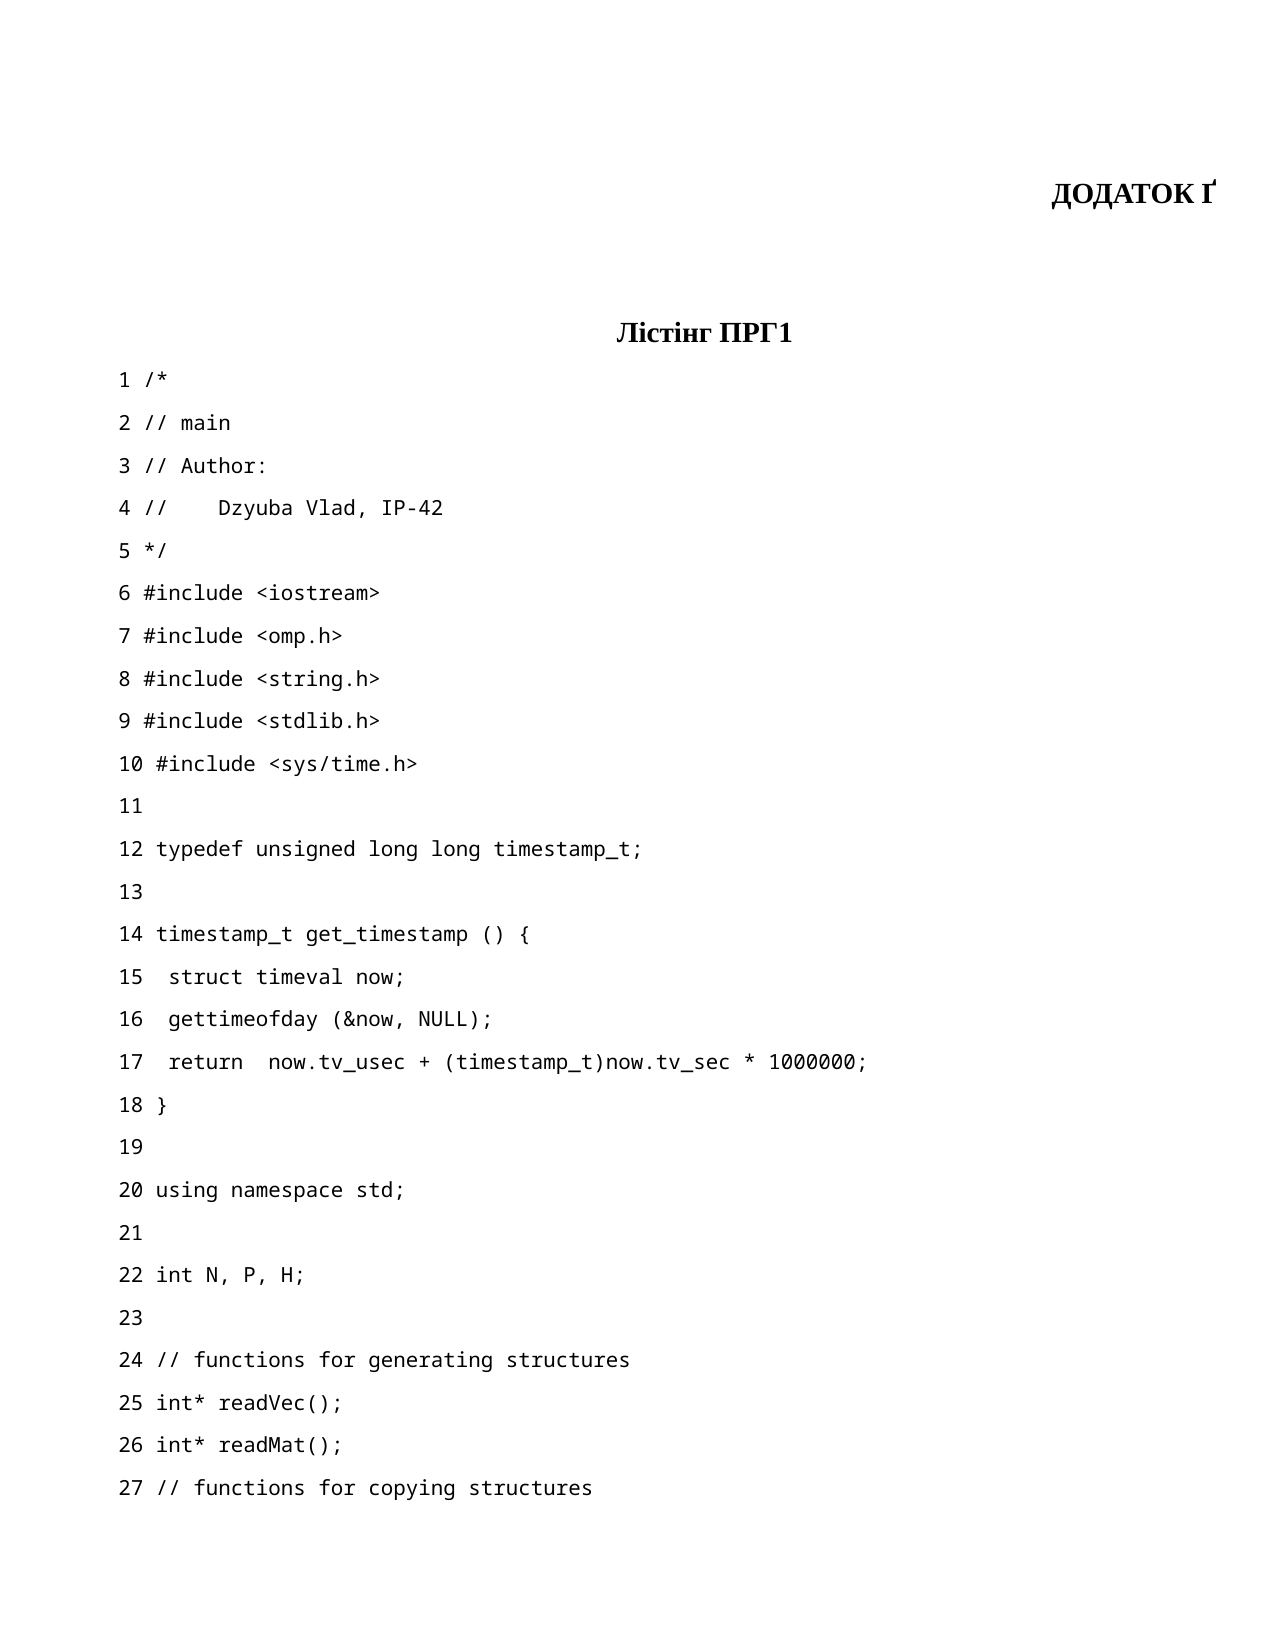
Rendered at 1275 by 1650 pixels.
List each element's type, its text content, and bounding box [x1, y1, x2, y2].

text 3 // Author: [118, 451, 1216, 479]
text 20 using namespace std; [118, 1175, 1216, 1203]
text 26 int* readMat(); [118, 1431, 1216, 1459]
text 7 #include <omp.h> [118, 621, 1216, 649]
text 25 int* readVec(); [118, 1388, 1216, 1416]
text 19 [118, 1132, 1216, 1161]
text 4 // Dzyuba Vlad, IP-42 [118, 493, 1216, 522]
text 5 */ [118, 536, 1216, 564]
text 15 struct timeval now; [118, 962, 1216, 990]
text 1 /* [118, 366, 1216, 394]
text 6 #include <iostream> [118, 578, 1216, 607]
text 23 [118, 1303, 1216, 1331]
text 16 gettimeofday (&now, NULL); [118, 1004, 1216, 1033]
text 14 timestamp_t get_timestamp () { [118, 919, 1216, 948]
text 8 #include <string.h> [118, 664, 1216, 692]
text 13 [118, 877, 1216, 905]
text Лістінг ПРГ1 [118, 315, 1216, 349]
text 24 // functions for generating structures [118, 1345, 1216, 1374]
text 18 } [118, 1090, 1216, 1118]
title ДОДАТОК Ґ [118, 176, 1216, 210]
text 17 return now.tv_usec + (timestamp_t)now.tv_sec * 1000000; [118, 1047, 1216, 1076]
text 2 // main [118, 408, 1216, 437]
text 9 #include <stdlib.h> [118, 706, 1216, 735]
text 12 typedef unsigned long long timestamp_t; [118, 834, 1216, 863]
text 21 [118, 1218, 1216, 1246]
text 27 // functions for copying structures [118, 1473, 1216, 1502]
text 10 #include <sys/time.h> [118, 749, 1216, 777]
text 11 [118, 792, 1216, 820]
text 22 int N, P, H; [118, 1260, 1216, 1289]
